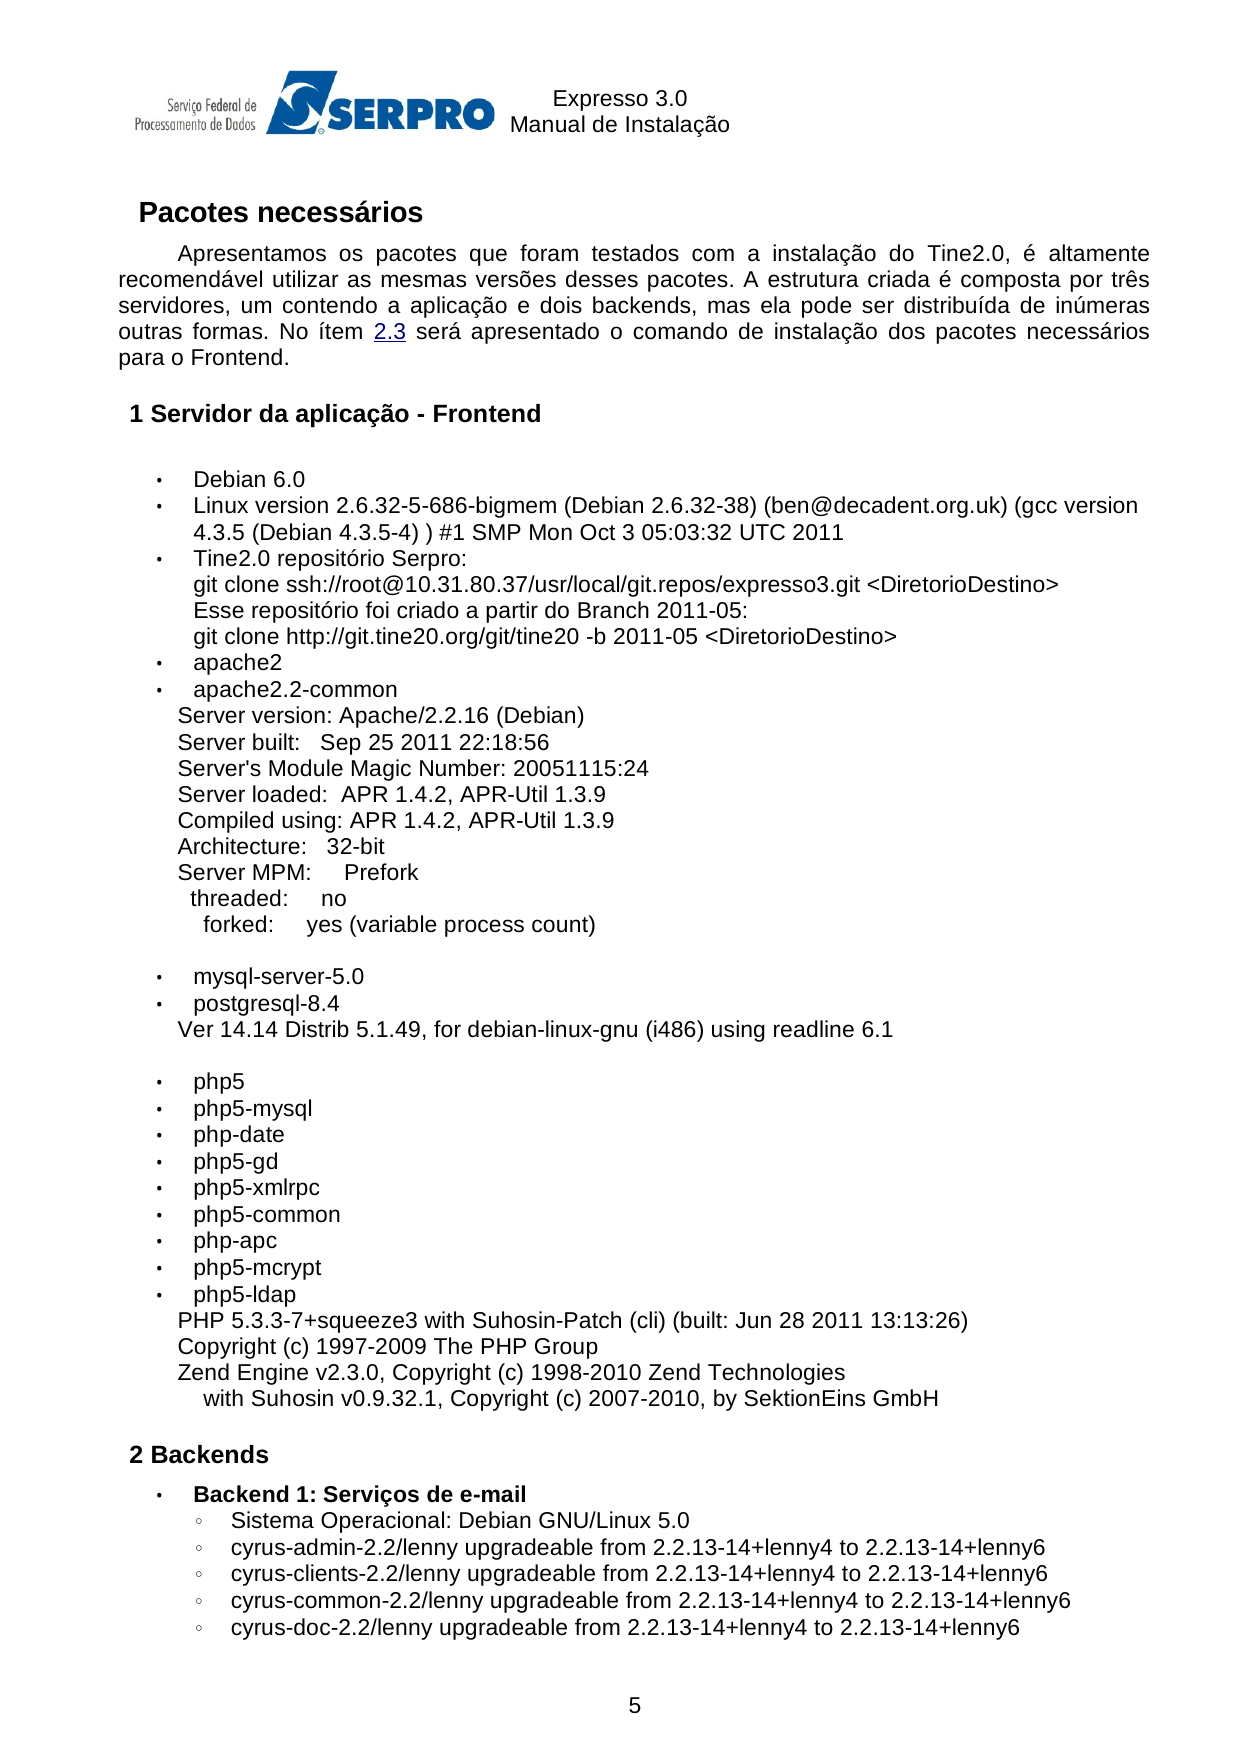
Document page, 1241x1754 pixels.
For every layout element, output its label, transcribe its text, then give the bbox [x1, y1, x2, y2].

list php5 [156, 1068, 1152, 1095]
list php5-xmlrpc [156, 1175, 1152, 1201]
list Sistema Operacional: Debian GNU/Linux 5.0 [193, 1508, 1152, 1534]
list php5-mcrypt [156, 1254, 1152, 1281]
list Linux version 2.6.32-5-686-bigmem (Debian 2.6.32-38) (ben@decadent.org.uk) (gcc version 4.3.5 (Debian 4.3.5-4) ) #1 SMP Mon Oct 3 05:03:32 UTC 2011 [156, 492, 1152, 545]
list apache2.2-common [156, 676, 1152, 703]
text Server MPM: Prefork [118, 859, 1152, 885]
list php-apc [156, 1228, 1152, 1254]
text Zend Engine v2.3.0, Copyright (c) 1998-2010 Zend Technologies [118, 1360, 1152, 1386]
list php-date [156, 1122, 1152, 1148]
text Apresentamos os pacotes que foram testados com a instalação do Tine2.0, é altamente recomendável utilizar as mesmas versões desses pacotes. A estrutura criada é composta por três servidores, um contendo a aplicação e dois backends, mas ela pode ser distribuída de inúmeras outras formas. No ítem 2.3 será apresentado o comando de instalação dos pacotes necessários para o Frontend. [118, 240, 1152, 371]
list cyrus-clients-2.2/lenny upgradeable from 2.2.13-14+lenny4 to 2.2.13-14+lenny6 [193, 1561, 1152, 1587]
list php5-mysql [156, 1095, 1152, 1122]
list cyrus-common-2.2/lenny upgradeable from 2.2.13-14+lenny4 to 2.2.13-14+lenny6 [193, 1587, 1152, 1614]
list mysql-server-5.0 [156, 963, 1152, 990]
list postgresql-8.4 [156, 990, 1152, 1016]
text with Suhosin v0.9.32.1, Copyright (c) 2007-2010, by SektionEins GmbH [118, 1386, 1152, 1412]
text Server built: Sep 25 2011 22:18:56 [118, 729, 1152, 755]
text Copyright (c) 1997-2009 The PHP Group [118, 1334, 1152, 1360]
text Ver 14.14 Distrib 5.1.49, for debian-linux-gnu (i486) using readline 6.1 [118, 1016, 1152, 1042]
list php5-common [156, 1201, 1152, 1228]
list apache2 [156, 650, 1152, 676]
list cyrus-doc-2.2/lenny upgradeable from 2.2.13-14+lenny4 to 2.2.13-14+lenny6 [193, 1614, 1152, 1640]
text threaded: no [118, 885, 1152, 911]
subtitle Backends [122, 1441, 1152, 1469]
text Server loaded: APR 1.4.2, APR-Util 1.3.9 [118, 781, 1152, 807]
list Debian 6.0 [156, 466, 1152, 492]
text Server's Module Magic Number: 20051115:24 [118, 755, 1152, 781]
list php5-gd [156, 1148, 1152, 1175]
text Server version: Apache/2.2.16 (Debian) [118, 703, 1152, 729]
list Backend 1: Serviços de e-mail [156, 1481, 1152, 1508]
text Architecture: 32-bit [118, 833, 1152, 859]
list php5-ldap [156, 1281, 1152, 1308]
subtitle Pacotes necessários [122, 196, 1152, 229]
text PHP 5.3.3-7+squeeze3 with Suhosin-Patch (cli) (built: Jun 28 2011 13:13:26) [118, 1308, 1152, 1334]
list cyrus-admin-2.2/lenny upgradeable from 2.2.13-14+lenny4 to 2.2.13-14+lenny6 [193, 1534, 1152, 1561]
subtitle Servidor da aplicação - Frontend [122, 400, 1152, 428]
picture [135, 70, 495, 135]
text forked: yes (variable process count) [118, 911, 1152, 937]
text Compiled using: APR 1.4.2, APR-Util 1.3.9 [118, 807, 1152, 833]
list Tine2.0 repositório Serpro: git clone ssh://root@10.31.80.37/usr/local/git.repos/expresso3.git <DiretorioDestino> Esse repositório foi criado a partir do Branch 2011-05: git clone http://git.tine20.org/git/tine20 -b 2011-05 <DiretorioDestino> [156, 545, 1152, 650]
